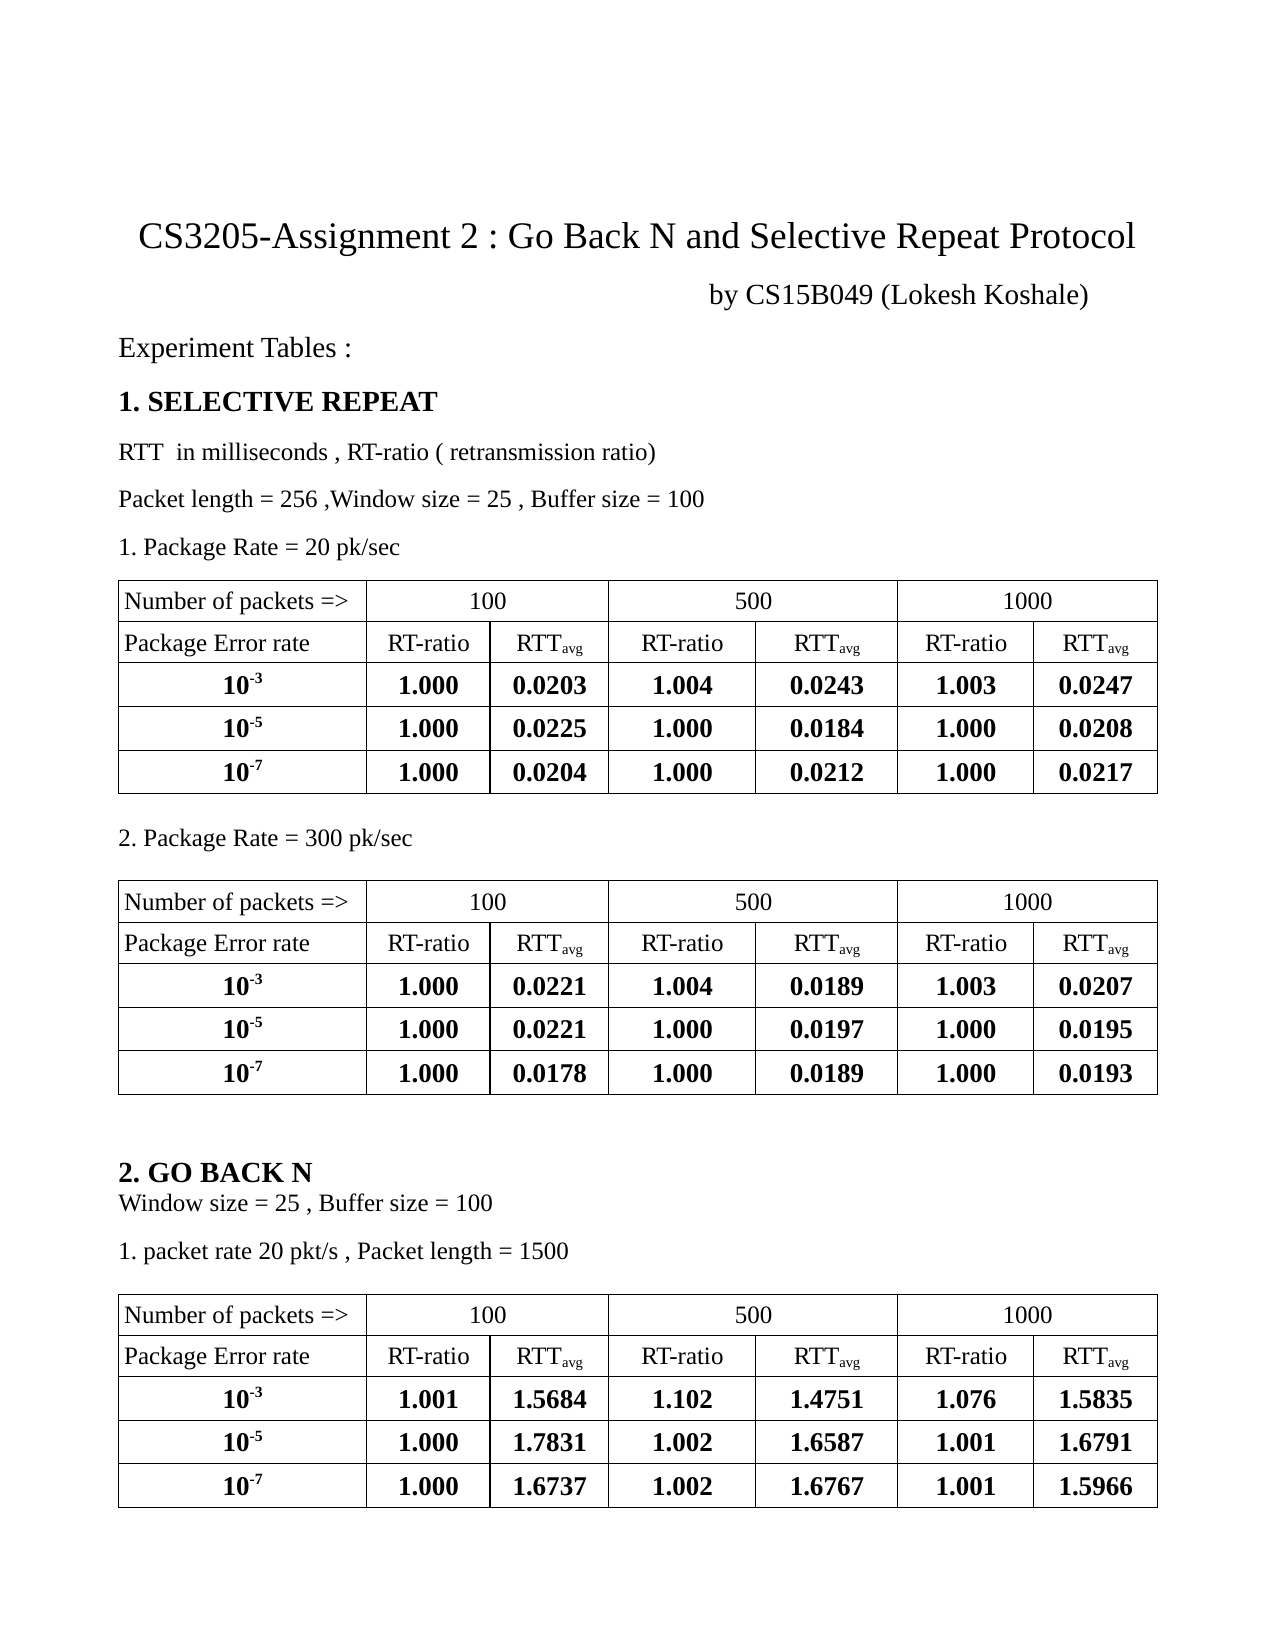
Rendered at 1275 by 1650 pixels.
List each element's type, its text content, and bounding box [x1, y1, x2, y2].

table_header Number of packets => [119, 581, 366, 621]
table_cell 1.001 [898, 1464, 1033, 1507]
table_cell 1.001 [367, 1377, 489, 1419]
table_cell 10-5 [119, 1008, 366, 1050]
table_cell 10-3 [119, 964, 366, 1007]
text 1. Package Rate = 20 pk/sec [118, 532, 1157, 561]
table_cell 1.000 [367, 707, 489, 749]
table_cell 0.0221 [491, 964, 608, 1007]
table_cell RT-ratio [898, 923, 1033, 963]
table_cell 10-7 [119, 1464, 366, 1507]
table_cell RT-ratio [609, 622, 755, 662]
table_header 500 [609, 881, 897, 922]
table_cell RTTavg [491, 1336, 608, 1376]
table_cell 10-7 [119, 751, 366, 793]
table_cell 10-3 [119, 663, 366, 706]
table_cell 0.0207 [1034, 964, 1157, 1007]
table_header 100 [367, 1295, 608, 1335]
table_cell 0.0197 [756, 1008, 897, 1050]
table_cell RT-ratio [367, 923, 489, 963]
text 2. GO BACK N [118, 1155, 1157, 1188]
table_cell 1.000 [609, 1008, 755, 1050]
table_cell 0.0247 [1034, 663, 1157, 706]
table_cell 1.000 [367, 1051, 489, 1094]
table_cell RT-ratio [898, 622, 1033, 662]
table_cell 1.6587 [756, 1421, 897, 1463]
table_cell 1.000 [609, 707, 755, 749]
table_cell RTTavg [491, 923, 608, 963]
table_cell 1.4751 [756, 1377, 897, 1419]
table_cell 0.0225 [491, 707, 608, 749]
text Experiment Tables : [118, 331, 1157, 364]
table_cell 1.000 [898, 707, 1033, 749]
table_cell 1.004 [609, 663, 755, 706]
table_cell RTTavg [1034, 1336, 1157, 1376]
table_cell 10-5 [119, 1421, 366, 1463]
table_cell 1.002 [609, 1464, 755, 1507]
text by CS15B049 (Lokesh Koshale) [118, 277, 1157, 311]
table_cell 1.000 [609, 1051, 755, 1094]
table_cell 1.7831 [491, 1421, 608, 1463]
table_cell RTTavg [756, 622, 897, 662]
table_cell 1.6737 [491, 1464, 608, 1507]
text Window size = 25 , Buffer size = 100 [118, 1188, 1157, 1217]
table_header 1000 [898, 1295, 1157, 1335]
table_cell RT-ratio [367, 1336, 489, 1376]
table_cell Package Error rate [119, 622, 366, 662]
table_cell Package Error rate [119, 923, 366, 963]
table_cell RT-ratio [898, 1336, 1033, 1376]
text 1. SELECTIVE REPEAT [118, 384, 1157, 417]
table_cell 10-3 [119, 1377, 366, 1419]
table_cell 10-7 [119, 1051, 366, 1094]
table_cell 0.0195 [1034, 1008, 1157, 1050]
table_cell 1.000 [898, 1051, 1033, 1094]
table_cell 10-5 [119, 707, 366, 749]
table_cell 1.5684 [491, 1377, 608, 1419]
text 2. Package Rate = 300 pk/sec [118, 823, 1157, 852]
table_cell Package Error rate [119, 1336, 366, 1376]
table_cell 0.0203 [491, 663, 608, 706]
text 1. packet rate 20 pkt/s , Packet length = 1500 [118, 1236, 1157, 1265]
table_cell 1.002 [609, 1421, 755, 1463]
table_cell 1.076 [898, 1377, 1033, 1419]
table_cell 1.003 [898, 964, 1033, 1007]
table_cell 0.0243 [756, 663, 897, 706]
table_cell 0.0212 [756, 751, 897, 793]
table_cell RTTavg [756, 1336, 897, 1376]
table_header Number of packets => [119, 1295, 366, 1335]
table_cell 0.0217 [1034, 751, 1157, 793]
table_cell 1.004 [609, 964, 755, 1007]
table_cell 0.0221 [491, 1008, 608, 1050]
table_header 100 [367, 881, 608, 922]
table_cell RTTavg [491, 622, 608, 662]
table_header 500 [609, 1295, 897, 1335]
table_cell RTTavg [1034, 622, 1157, 662]
table_header 500 [609, 581, 897, 621]
table_cell 1.000 [367, 964, 489, 1007]
table_header 1000 [898, 581, 1157, 621]
table_cell 0.0193 [1034, 1051, 1157, 1094]
table_cell 1.000 [367, 1464, 489, 1507]
table_cell 1.6791 [1034, 1421, 1157, 1463]
table_cell 1.5966 [1034, 1464, 1157, 1507]
table_cell 0.0184 [756, 707, 897, 749]
table_cell 1.000 [367, 1421, 489, 1463]
table_cell RTTavg [756, 923, 897, 963]
text CS3205-Assignment 2 : Go Back N and Selective Repeat Protocol [118, 213, 1157, 256]
table_cell 1.003 [898, 663, 1033, 706]
text RTT in milliseconds , RT-ratio ( retransmission ratio) [118, 437, 1157, 466]
table_cell 1.000 [609, 751, 755, 793]
table_cell 1.000 [367, 1008, 489, 1050]
table_cell 1.000 [898, 751, 1033, 793]
table_header 100 [367, 581, 608, 621]
table_cell RT-ratio [367, 622, 489, 662]
table_cell RT-ratio [609, 923, 755, 963]
table_cell 1.5835 [1034, 1377, 1157, 1419]
table_header Number of packets => [119, 881, 366, 922]
table_cell 0.0204 [491, 751, 608, 793]
table_cell 0.0208 [1034, 707, 1157, 749]
table_header 1000 [898, 881, 1157, 922]
table_cell 1.000 [367, 751, 489, 793]
text Packet length = 256 ,Window size = 25 , Buffer size = 100 [118, 484, 1157, 513]
table_cell RT-ratio [609, 1336, 755, 1376]
table_cell 1.000 [367, 663, 489, 706]
table_cell 1.001 [898, 1421, 1033, 1463]
table_cell 1.6767 [756, 1464, 897, 1507]
table_cell 1.000 [898, 1008, 1033, 1050]
table_cell 0.0178 [491, 1051, 608, 1094]
table_cell RTTavg [1034, 923, 1157, 963]
table_cell 0.0189 [756, 964, 897, 1007]
table_cell 0.0189 [756, 1051, 897, 1094]
table_cell 1.102 [609, 1377, 755, 1419]
